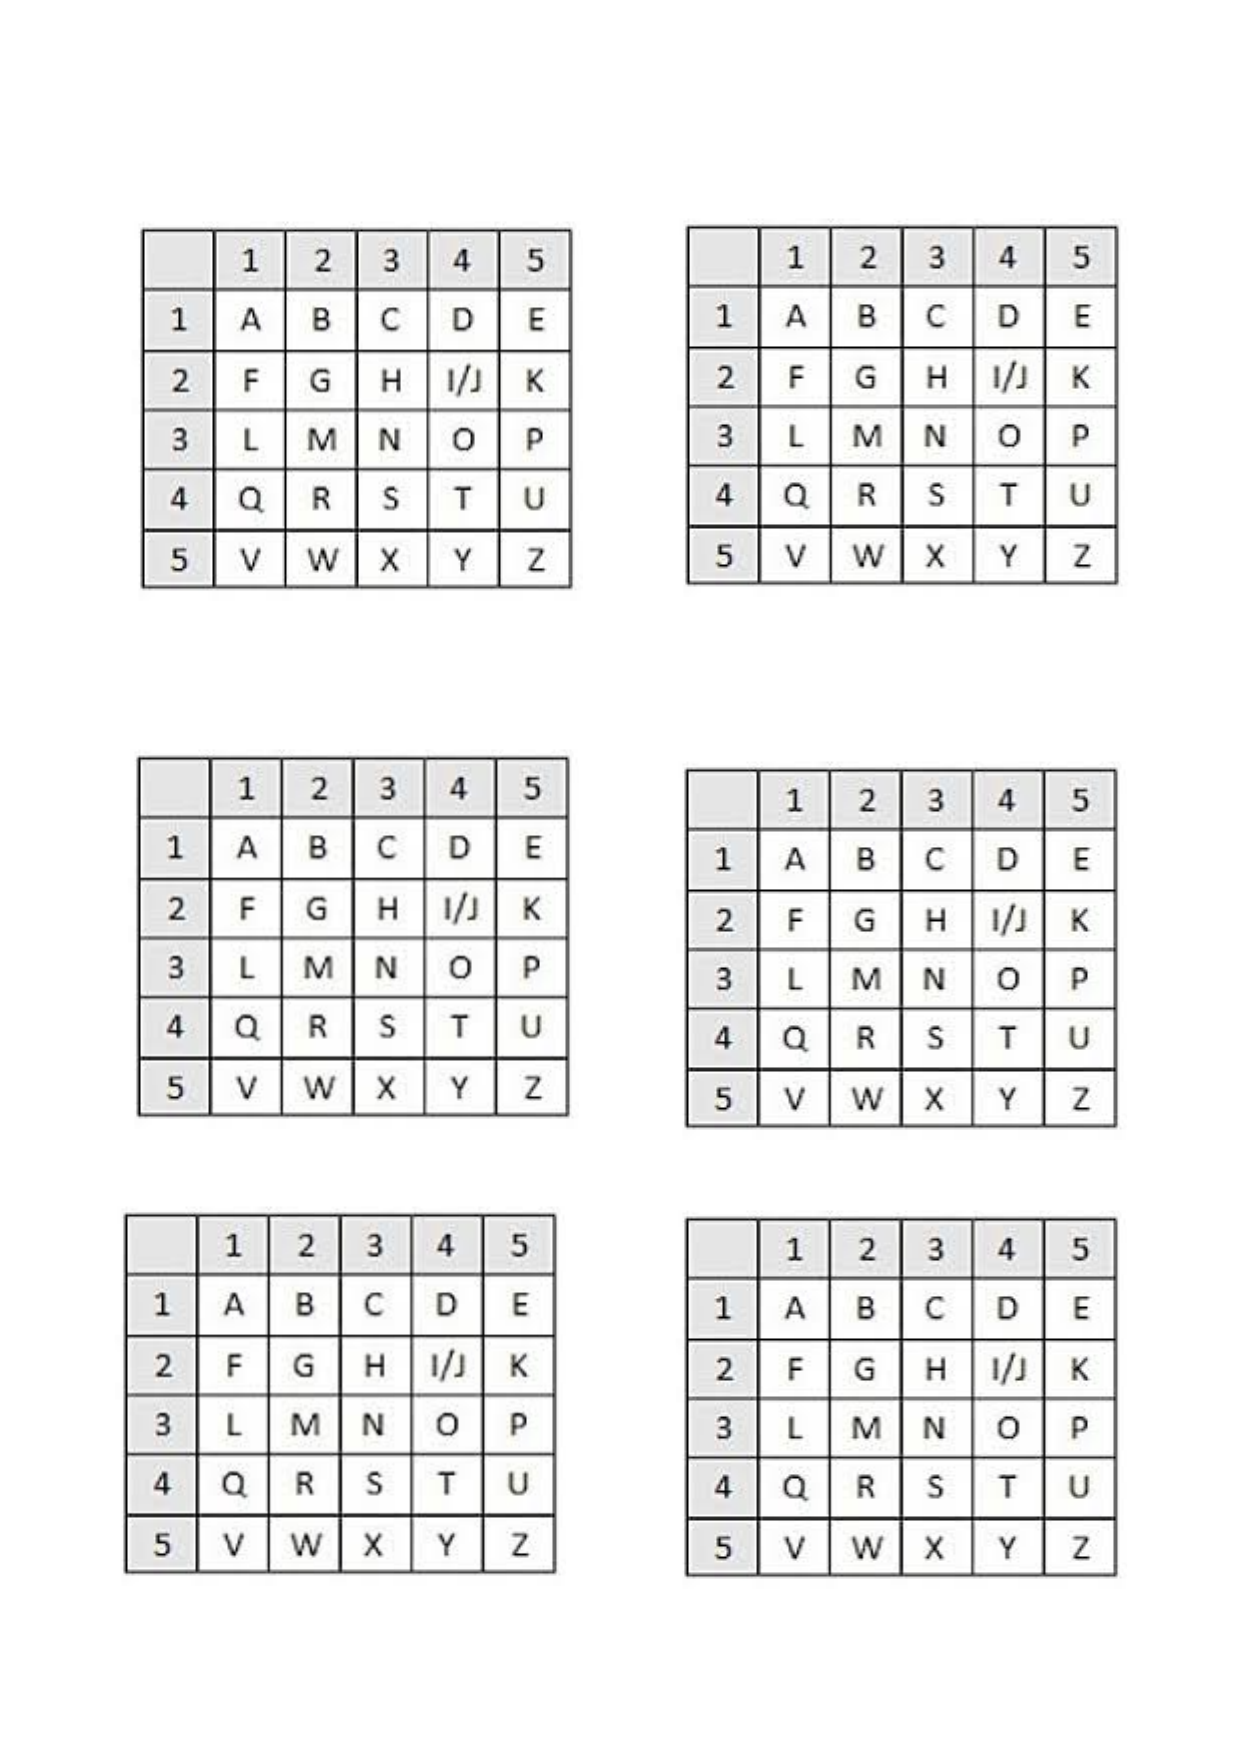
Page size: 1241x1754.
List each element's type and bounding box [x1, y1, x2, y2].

picture [114, 1201, 567, 1586]
picture [676, 213, 1129, 597]
picture [131, 217, 583, 601]
picture [675, 756, 1128, 1140]
picture [127, 744, 579, 1129]
picture [675, 1205, 1128, 1589]
